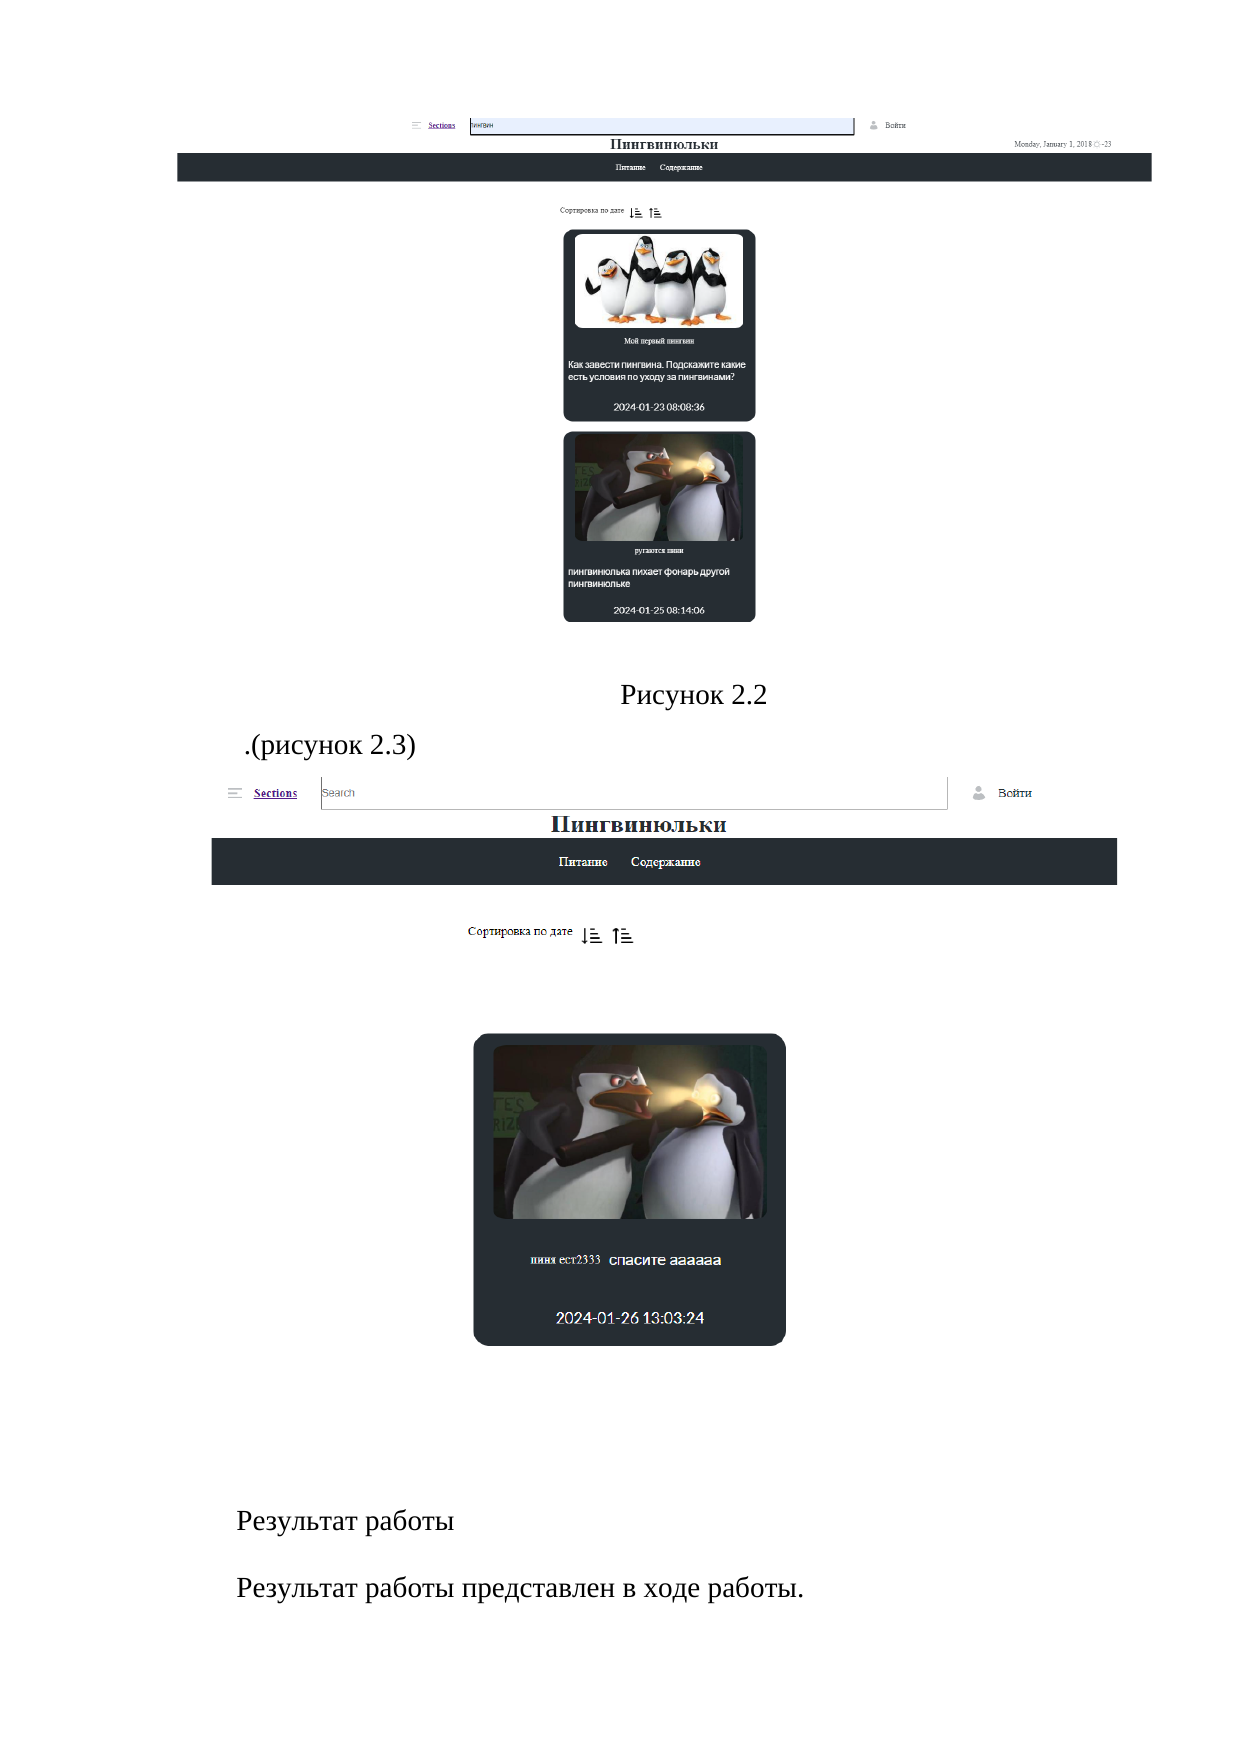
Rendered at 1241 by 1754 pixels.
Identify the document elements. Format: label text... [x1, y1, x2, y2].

text Результат работы представлен в ходе работы. [177, 1570, 1152, 1604]
picture [211, 777, 1118, 1389]
picture [177, 118, 1152, 622]
text Результат работы [177, 1503, 1152, 1537]
text Рисунок 2.2 [177, 677, 1152, 711]
text .(рисунок 2.3) [177, 727, 1152, 761]
